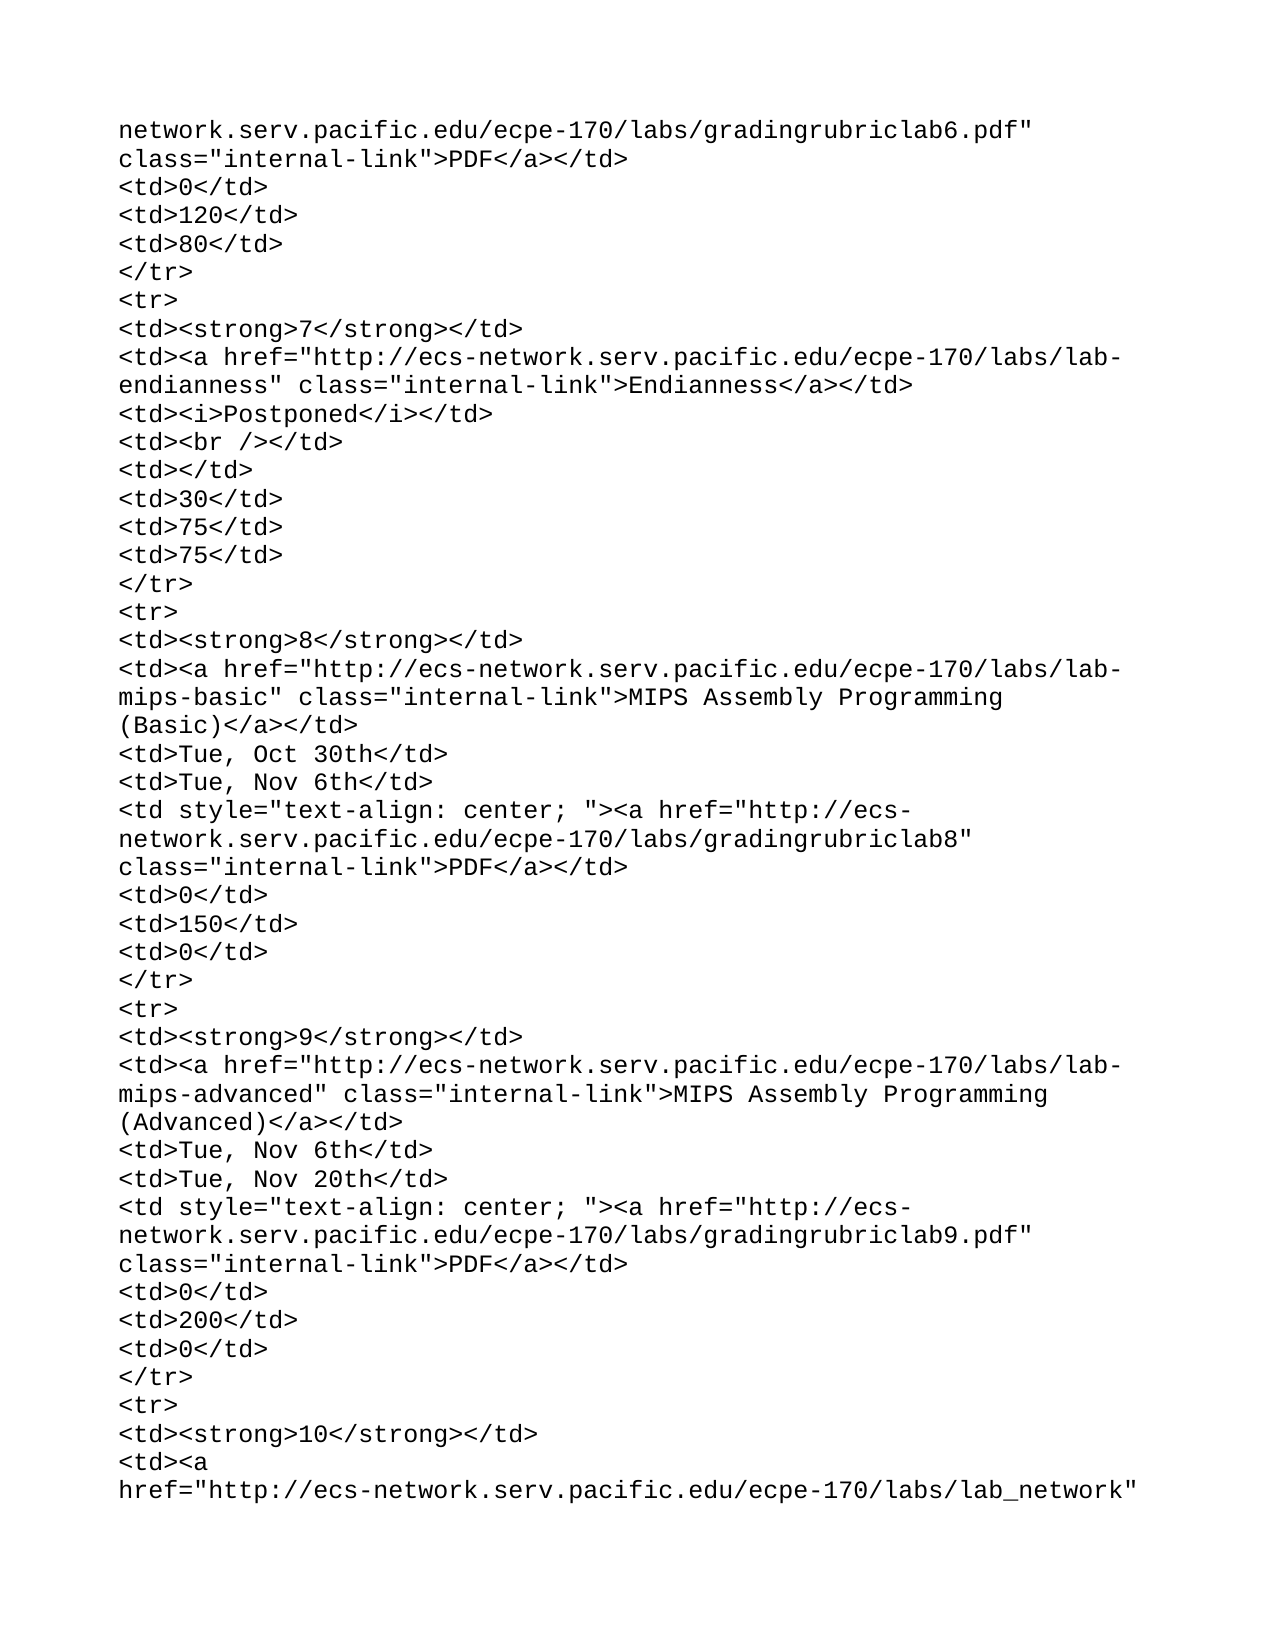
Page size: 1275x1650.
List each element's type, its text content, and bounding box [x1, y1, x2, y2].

text <tr> [118, 996, 1157, 1025]
text <td>200</td> [118, 1308, 1157, 1336]
text <td><a href="http://ecs-network.serv.pacific.edu/ecpe-170/labs/lab-mips-advanced" class="internal-link">MIPS Assembly Programming (Advanced)</a></td> [118, 1053, 1157, 1138]
text <td>150</td> [118, 911, 1157, 940]
text <td></td> [118, 458, 1157, 486]
text <tr> [118, 288, 1157, 316]
text <td>0</td> [118, 175, 1157, 203]
text <td>0</td> [118, 1336, 1157, 1365]
text <td><strong>8</strong></td> [118, 628, 1157, 656]
text network.serv.pacific.edu/ecpe-170/labs/gradingrubriclab6.pdf" class="internal-link">PDF</a></td> [118, 118, 1157, 175]
text <td>Tue, Nov 6th</td> [118, 1138, 1157, 1166]
text <td>0</td> [118, 883, 1157, 911]
text <td style="text-align: center; "><a href="http://ecs-network.serv.pacific.edu/ecpe-170/labs/gradingrubriclab9.pdf" class="internal-link">PDF</a></td> [118, 1195, 1157, 1280]
text <td>120</td> [118, 203, 1157, 231]
text <tr> [118, 600, 1157, 628]
text <td><a href="http://ecs-network.serv.pacific.edu/ecpe-170/labs/lab-mips-basic" class="internal-link">MIPS Assembly Programming (Basic)</a></td> [118, 656, 1157, 741]
text <td>75</td> [118, 515, 1157, 543]
text <td>Tue, Nov 20th</td> [118, 1166, 1157, 1195]
text <td><a href="http://ecs-network.serv.pacific.edu/ecpe-170/labs/lab_network" [118, 1450, 1157, 1506]
text <td>80</td> [118, 231, 1157, 260]
text <td><strong>9</strong></td> [118, 1025, 1157, 1053]
text <td>30</td> [118, 486, 1157, 515]
text </tr> [118, 571, 1157, 600]
text <td><strong>7</strong></td> [118, 316, 1157, 345]
text <td><a href="http://ecs-network.serv.pacific.edu/ecpe-170/labs/lab-endianness" class="internal-link">Endianness</a></td> [118, 345, 1157, 401]
text </tr> [118, 968, 1157, 996]
text <td>75</td> [118, 543, 1157, 571]
text <td><strong>10</strong></td> [118, 1421, 1157, 1450]
text <td>Tue, Nov 6th</td> [118, 770, 1157, 798]
text </tr> [118, 260, 1157, 288]
text <td>0</td> [118, 940, 1157, 968]
text </tr> [118, 1365, 1157, 1393]
text <td style="text-align: center; "><a href="http://ecs-network.serv.pacific.edu/ecpe-170/labs/gradingrubriclab8" class="internal-link">PDF</a></td> [118, 798, 1157, 883]
text <td><br /></td> [118, 430, 1157, 458]
text <tr> [118, 1393, 1157, 1421]
text <td>0</td> [118, 1280, 1157, 1308]
text <td>Tue, Oct 30th</td> [118, 741, 1157, 770]
text <td><i>Postponed</i></td> [118, 401, 1157, 430]
